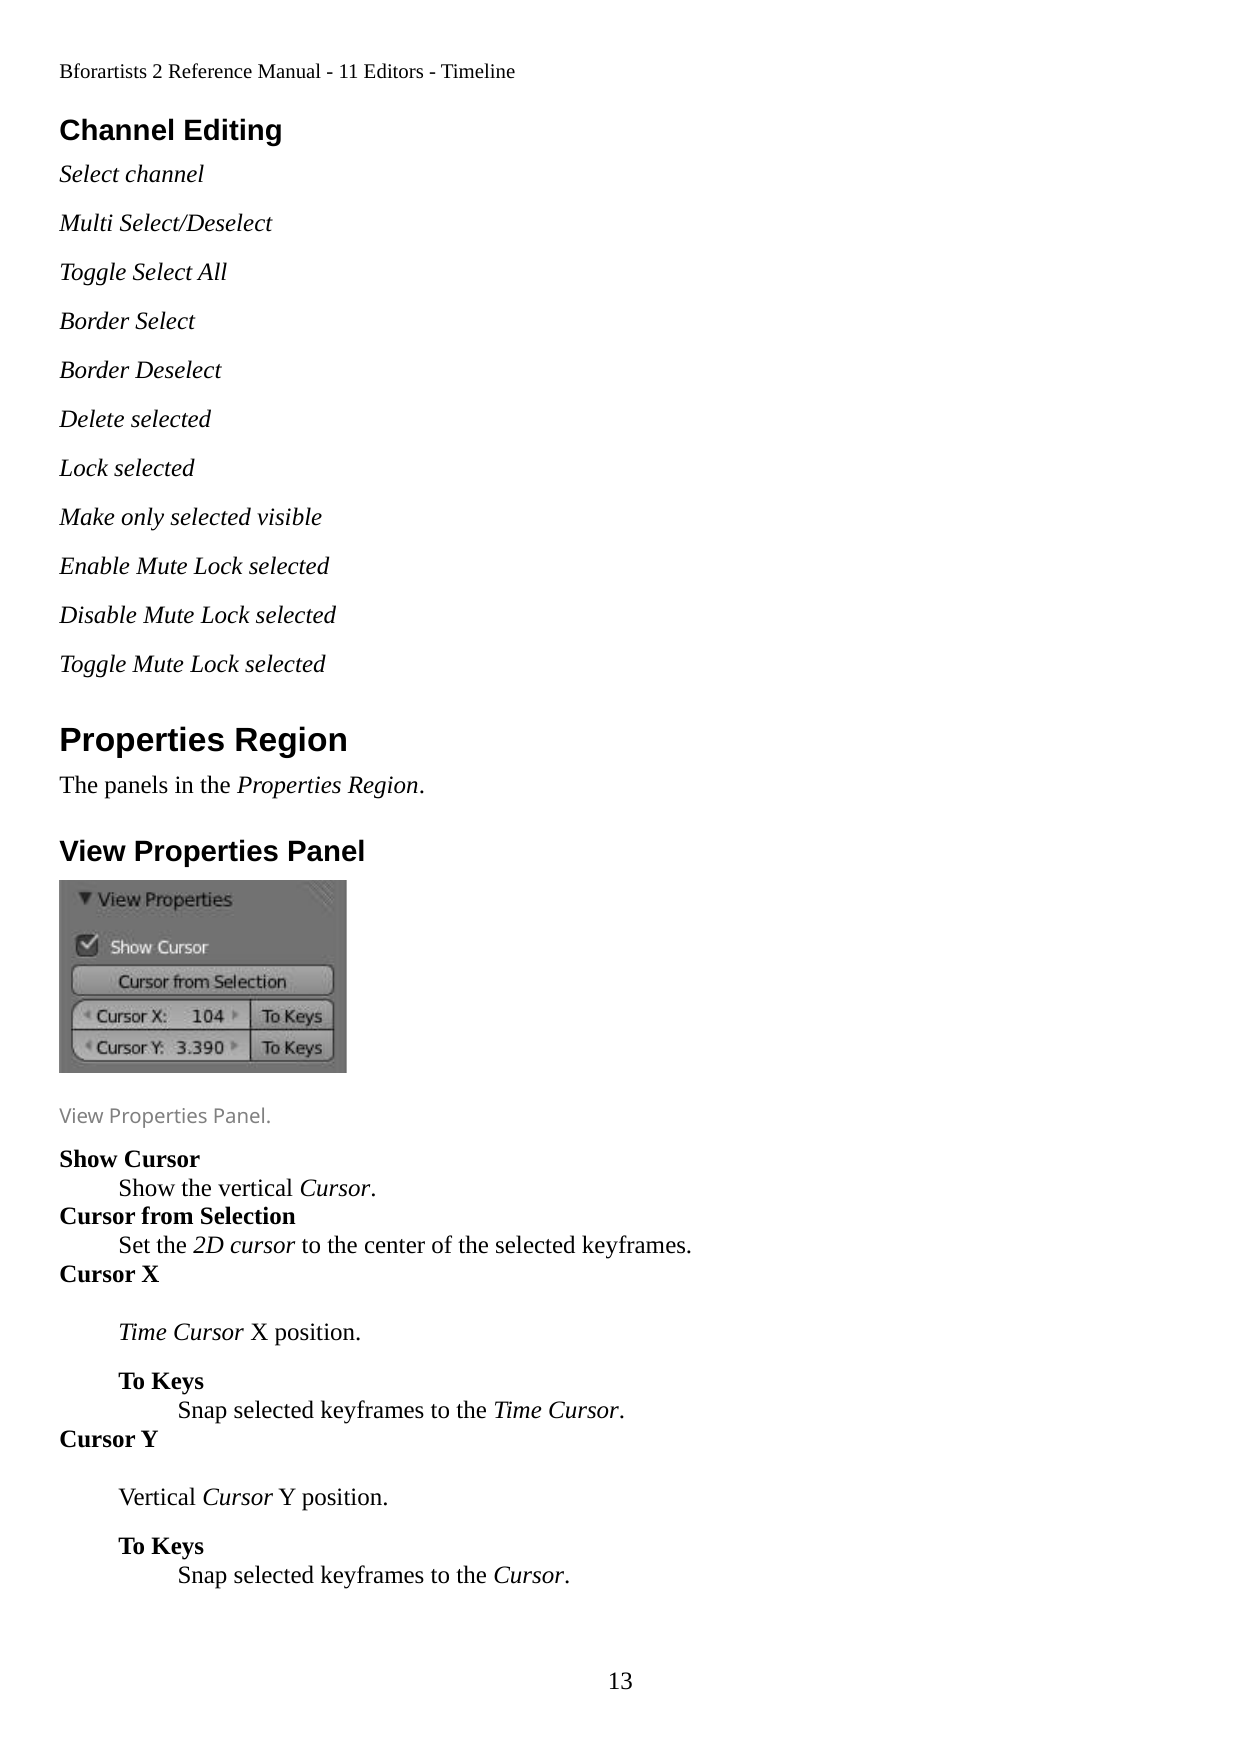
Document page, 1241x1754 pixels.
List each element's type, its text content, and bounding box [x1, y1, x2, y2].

text Disable Mute Lock selected [59, 600, 1181, 629]
text Lock selected [59, 453, 1181, 482]
text Select channel [59, 159, 1181, 188]
list Snap selected keyframes to the Cursor. [177, 1560, 1181, 1588]
text Toggle Mute Lock selected [59, 649, 1181, 678]
picture [59, 880, 347, 1073]
subtitle Show Cursor [59, 1144, 1181, 1173]
list Set the 2D cursor to the center of the selected keyframes. [118, 1230, 1181, 1259]
text Toggle Select All [59, 257, 1181, 286]
list Snap selected keyframes to the Time Cursor. [177, 1395, 1181, 1424]
subtitle Cursor Y [59, 1424, 1181, 1452]
text Multi Select/Deselect [59, 208, 1181, 237]
subtitle To Keys [118, 1366, 1181, 1395]
text The panels in the Properties Region. [59, 771, 1181, 799]
text View Properties Panel. [59, 1098, 1181, 1129]
text Border Deselect [59, 355, 1181, 384]
text Delete selected [59, 404, 1181, 433]
text Enable Mute Lock selected [59, 551, 1181, 580]
subtitle Channel Editing [59, 113, 1181, 146]
subtitle Properties Region [59, 719, 1181, 758]
text Time Cursor X position. [118, 1317, 1181, 1346]
subtitle To Keys [118, 1531, 1181, 1560]
text Border Select [59, 306, 1181, 335]
subtitle Cursor from Selection [59, 1201, 1181, 1230]
subtitle Cursor X [59, 1259, 1181, 1288]
text Make only selected visible [59, 502, 1181, 531]
subtitle View Properties Panel [59, 834, 1181, 868]
text Vertical Cursor Y position. [118, 1482, 1181, 1511]
list Show the vertical Cursor. [118, 1173, 1181, 1201]
